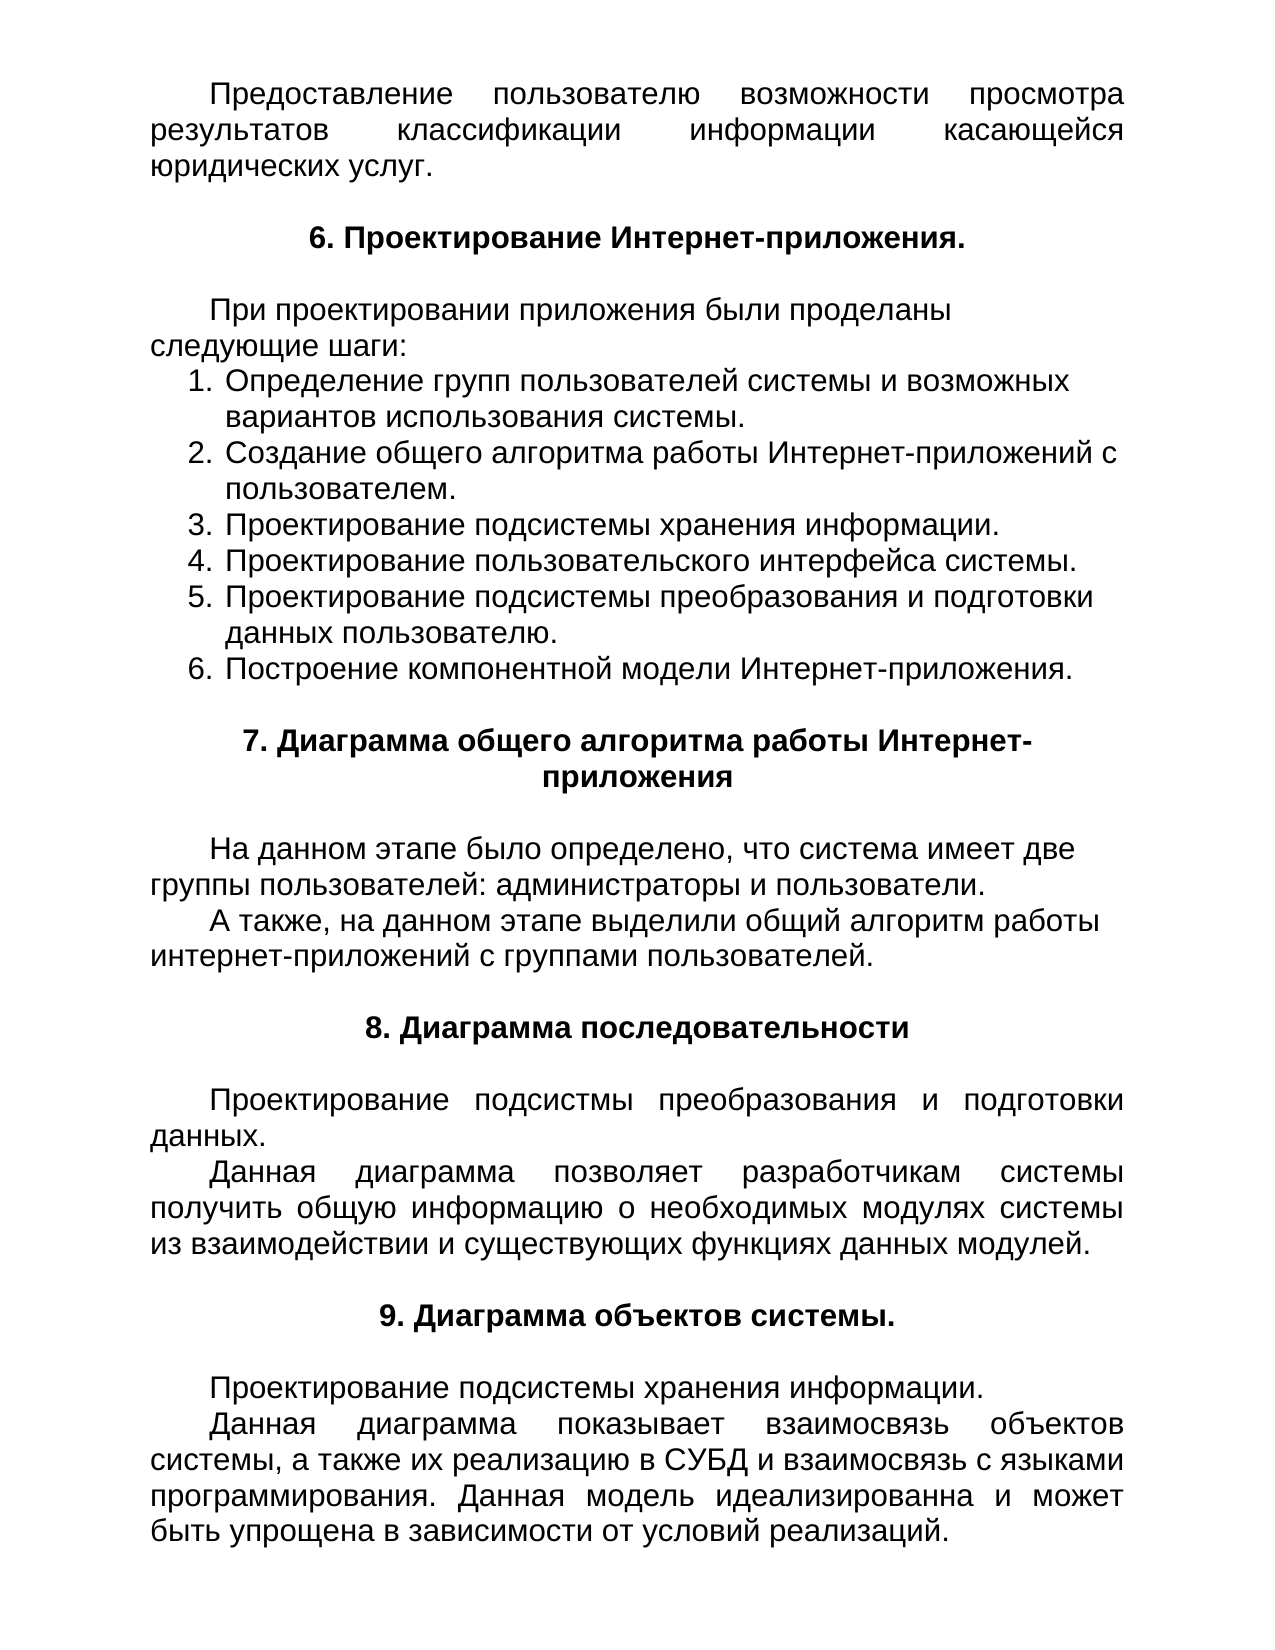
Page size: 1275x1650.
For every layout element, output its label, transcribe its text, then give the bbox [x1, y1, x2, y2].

text Проектирование подсистемы хранения информации. [150, 1369, 1125, 1405]
text Данная диаграмма показывает взаимосвязь объектов системы, а также их реализацию в СУБД и взаимосвязь с языками программирования. Данная модель идеализированна и может быть упрощена в зависимости от условий реализаций. [150, 1405, 1125, 1548]
text Предоставление пользователю возможности просмотра результатов классификации информации касающейся юридических услуг. [150, 75, 1125, 183]
text 7. Диаграмма общего алгоритма работы Интернет-приложения [150, 722, 1125, 794]
text Проектирование подсистмы преобразования и подготовки данных. [150, 1081, 1125, 1153]
text 9. Диаграмма объектов системы. [150, 1297, 1125, 1333]
text 8. Диаграмма последовательности [150, 1009, 1125, 1045]
list Определение групп пользователей системы и возможных вариантов использования системы. [187, 362, 1125, 434]
list Проектирование подсистемы хранения информации. [187, 506, 1125, 542]
text А также, на данном этапе выделили общий алгоритм работы интернет-приложений с группами пользователей. [150, 902, 1125, 973]
text На данном этапе было определено, что система имеет две группы пользователей: администраторы и пользователи. [150, 830, 1125, 902]
list Построение компонентной модели Интернет-приложения. [187, 650, 1125, 686]
list Проектирование пользовательского интерфейса системы. [187, 542, 1125, 578]
text 6. Проектирование Интернет-приложения. [150, 219, 1125, 255]
list Проектирование подсистемы преобразования и подготовки данных пользователю. [187, 578, 1125, 650]
text При проектировании приложения были проделаны следующие шаги: [150, 291, 1125, 362]
text Данная диаграмма позволяет разработчикам системы получить общую информацию о необходимых модулях системы из взаимодействии и существующих функциях данных модулей. [150, 1153, 1125, 1261]
list Создание общего алгоритма работы Интернет-приложений с пользователем. [187, 434, 1125, 506]
